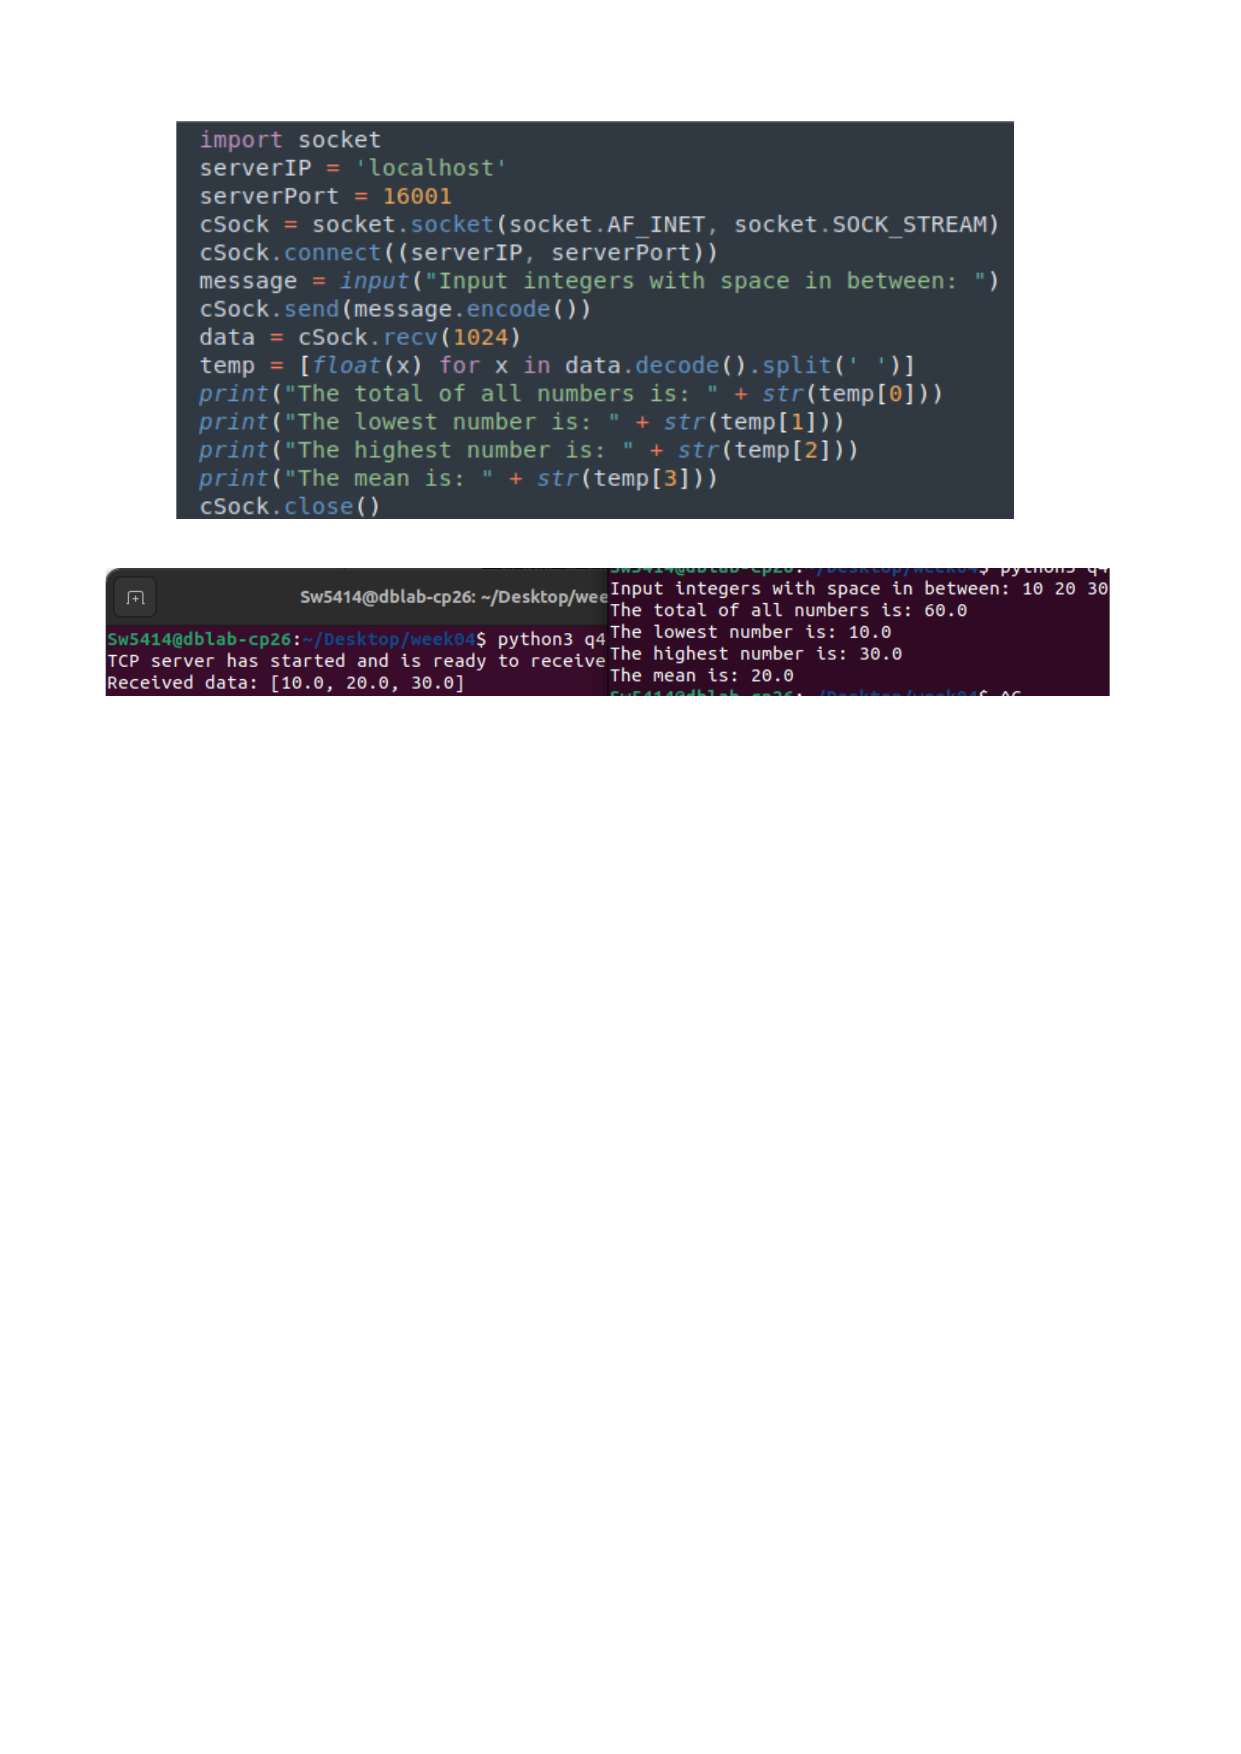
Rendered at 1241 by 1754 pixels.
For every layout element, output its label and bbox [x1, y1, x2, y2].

picture [176, 121, 1014, 519]
picture [105, 568, 1110, 696]
